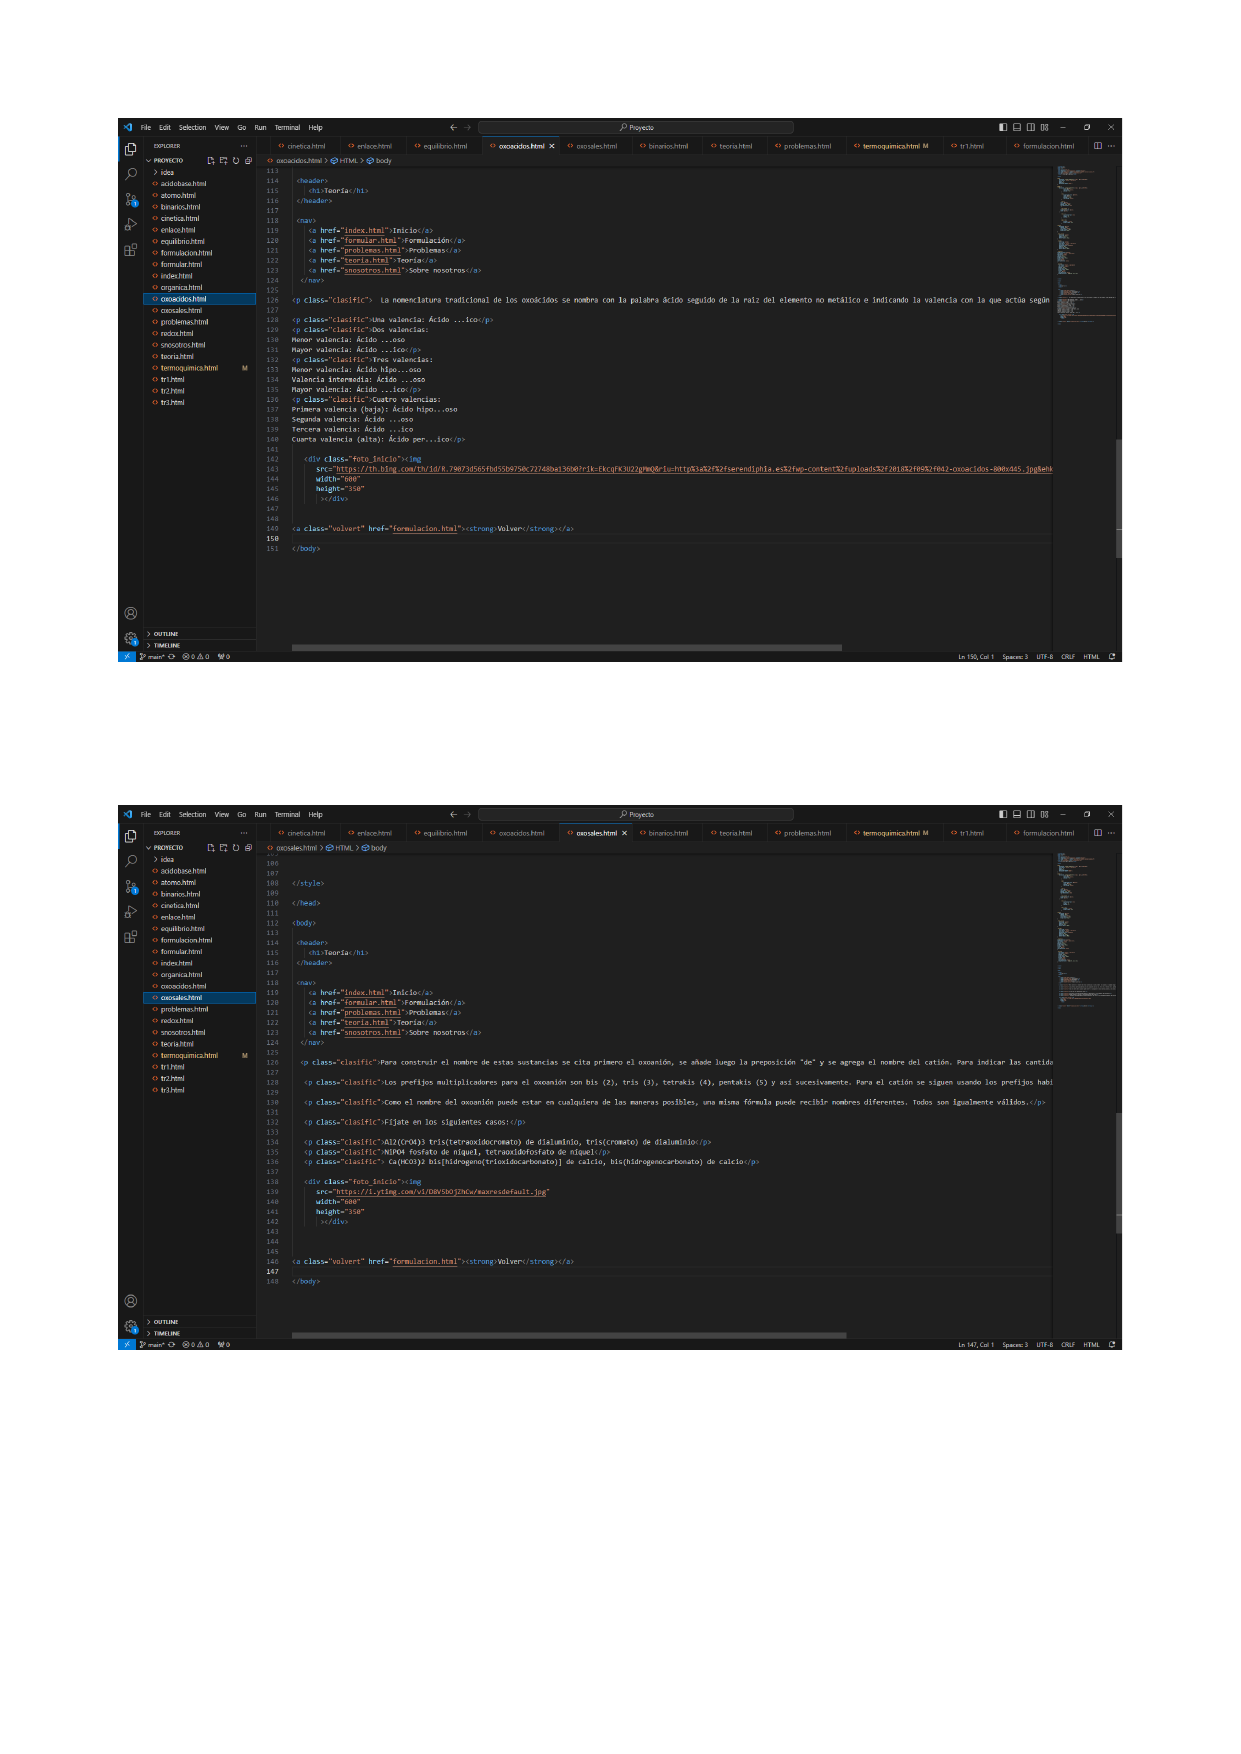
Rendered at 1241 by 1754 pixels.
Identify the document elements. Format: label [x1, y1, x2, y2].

picture [118, 805, 1123, 1350]
picture [118, 118, 1123, 662]
